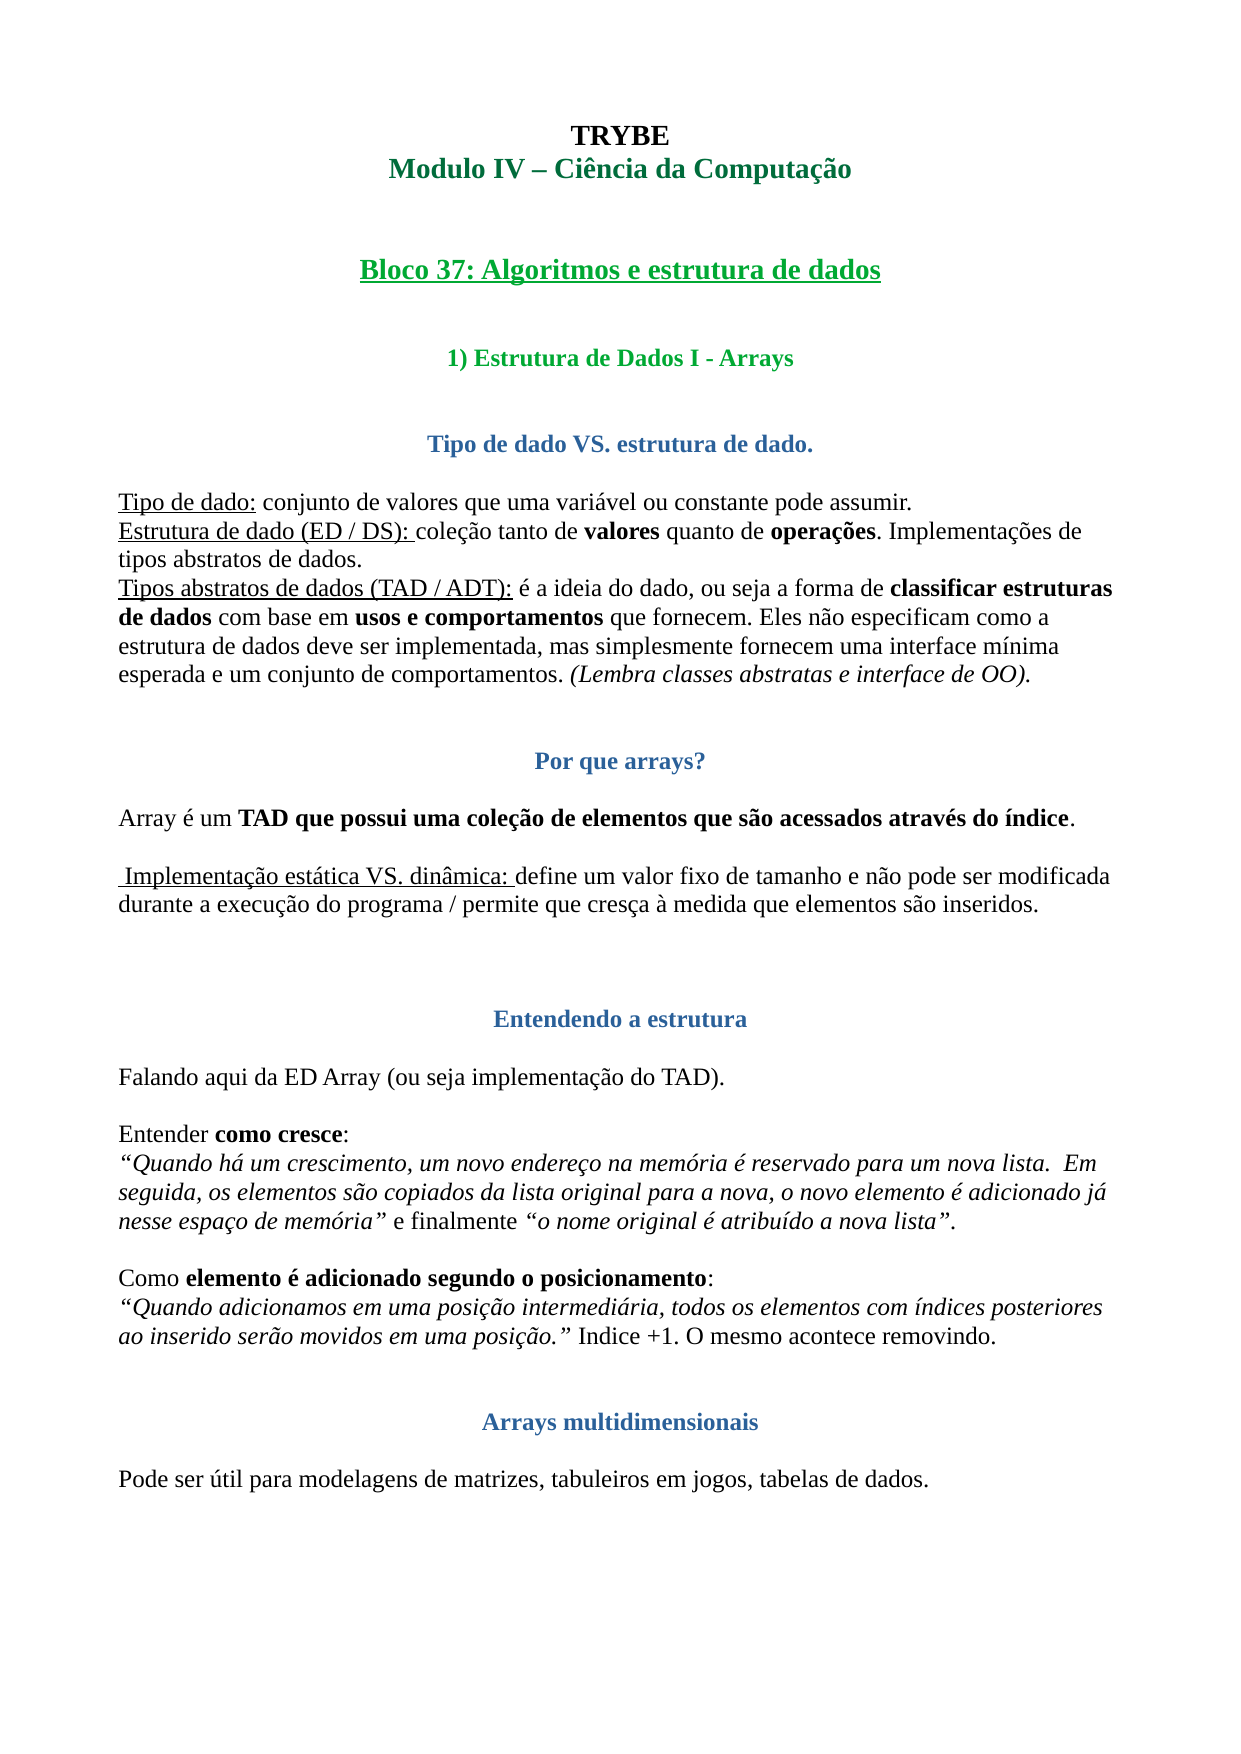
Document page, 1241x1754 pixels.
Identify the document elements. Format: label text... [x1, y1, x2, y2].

text “Quando há um crescimento, um novo endereço na memória é reservado para um nova lista. Em seguida, os elementos são copiados da lista original para a nova, o novo elemento é adicionado já nesse espaço de memória” e finalmente “o nome original é atribuído a nova lista”. [118, 1148, 1122, 1234]
text Arrays multidimensionais [118, 1407, 1122, 1436]
text Estrutura de dado (ED / DS): coleção tanto de valores quanto de operações. Implementações de tipos abstratos de dados. [118, 516, 1122, 573]
text Tipos abstratos de dados (TAD / ADT): é a ideia do dado, ou seja a forma de classificar estruturas de dados com base em usos e comportamentos que fornecem. Eles não especificam como a estrutura de dados deve ser implementada, mas simplesmente fornecem uma interface mínima esperada e um conjunto de comportamentos. (Lembra classes abstratas e interface de OO). [118, 573, 1122, 688]
text Tipo de dado: conjunto de valores que uma variável ou constante pode assumir. [118, 487, 1122, 516]
text TRYBE [118, 118, 1122, 152]
text “Quando adicionamos em uma posição intermediária, todos os elementos com índices posteriores ao inserido serão movidos em uma posição.” Indice +1. O mesmo acontece removindo. [118, 1292, 1122, 1349]
text Pode ser útil para modelagens de matrizes, tabuleiros em jogos, tabelas de dados. [118, 1464, 1122, 1493]
text 1) Estrutura de Dados I - Arrays [118, 343, 1122, 372]
text Como elemento é adicionado segundo o posicionamento: [118, 1263, 1122, 1292]
text Tipo de dado VS. estrutura de dado. [118, 429, 1122, 458]
text Por que arrays? [118, 746, 1122, 774]
text Entendendo a estrutura [118, 1004, 1122, 1033]
text Implementação estática VS. dinâmica: define um valor fixo de tamanho e não pode ser modificada durante a execução do programa / permite que cresça à medida que elementos são inseridos. [118, 861, 1122, 918]
text Falando aqui da ED Array (ou seja implementação do TAD). [118, 1062, 1122, 1091]
text Entender como cresce: [118, 1119, 1122, 1148]
text Array é um TAD que possui uma coleção de elementos que são acessados através do índice. [118, 803, 1122, 832]
text Modulo IV – Ciência da Computação [118, 152, 1122, 185]
text Bloco 37: Algoritmos e estrutura de dados [118, 252, 1122, 286]
